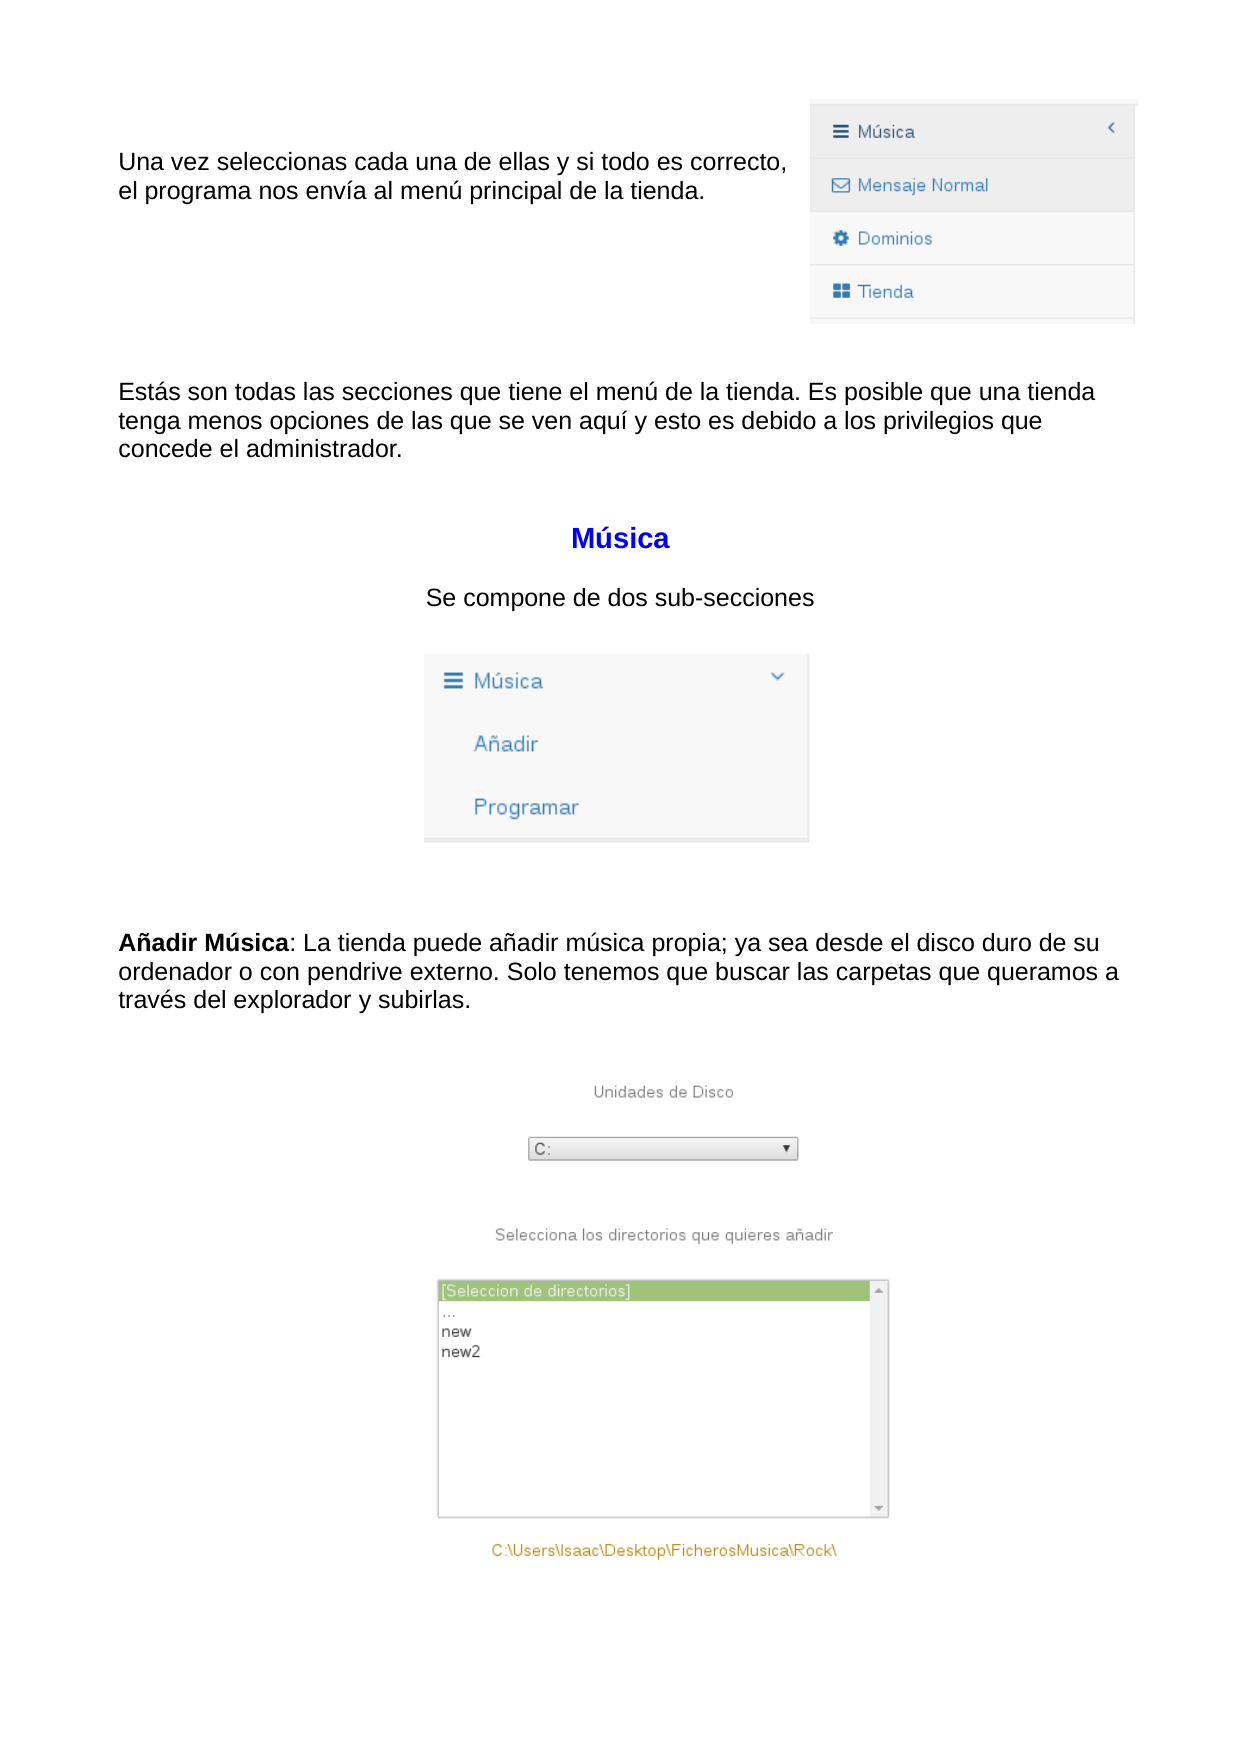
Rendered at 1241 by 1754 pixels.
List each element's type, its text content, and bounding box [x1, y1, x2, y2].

text Una vez seleccionas cada una de ellas y si todo es correcto, el programa nos envía al menú principal de la tienda. [118, 147, 810, 204]
text Se compone de dos sub-secciones [118, 583, 1122, 612]
text Añadir Música: La tienda puede añadir música propia; ya sea desde el disco duro de su ordenador o con pendrive externo. Solo tenemos que buscar las carpetas que queramos a través del explorador y subirlas. [118, 928, 1122, 1014]
text Estás son todas las secciones que tiene el menú de la tienda. Es posible que una tienda tenga menos opciones de las que se ven aquí y esto es debido a los privilegios que concede el administrador. [118, 377, 1122, 463]
picture [314, 1075, 958, 1587]
text Música [118, 521, 1122, 554]
picture [424, 654, 814, 843]
picture [810, 99, 1139, 324]
